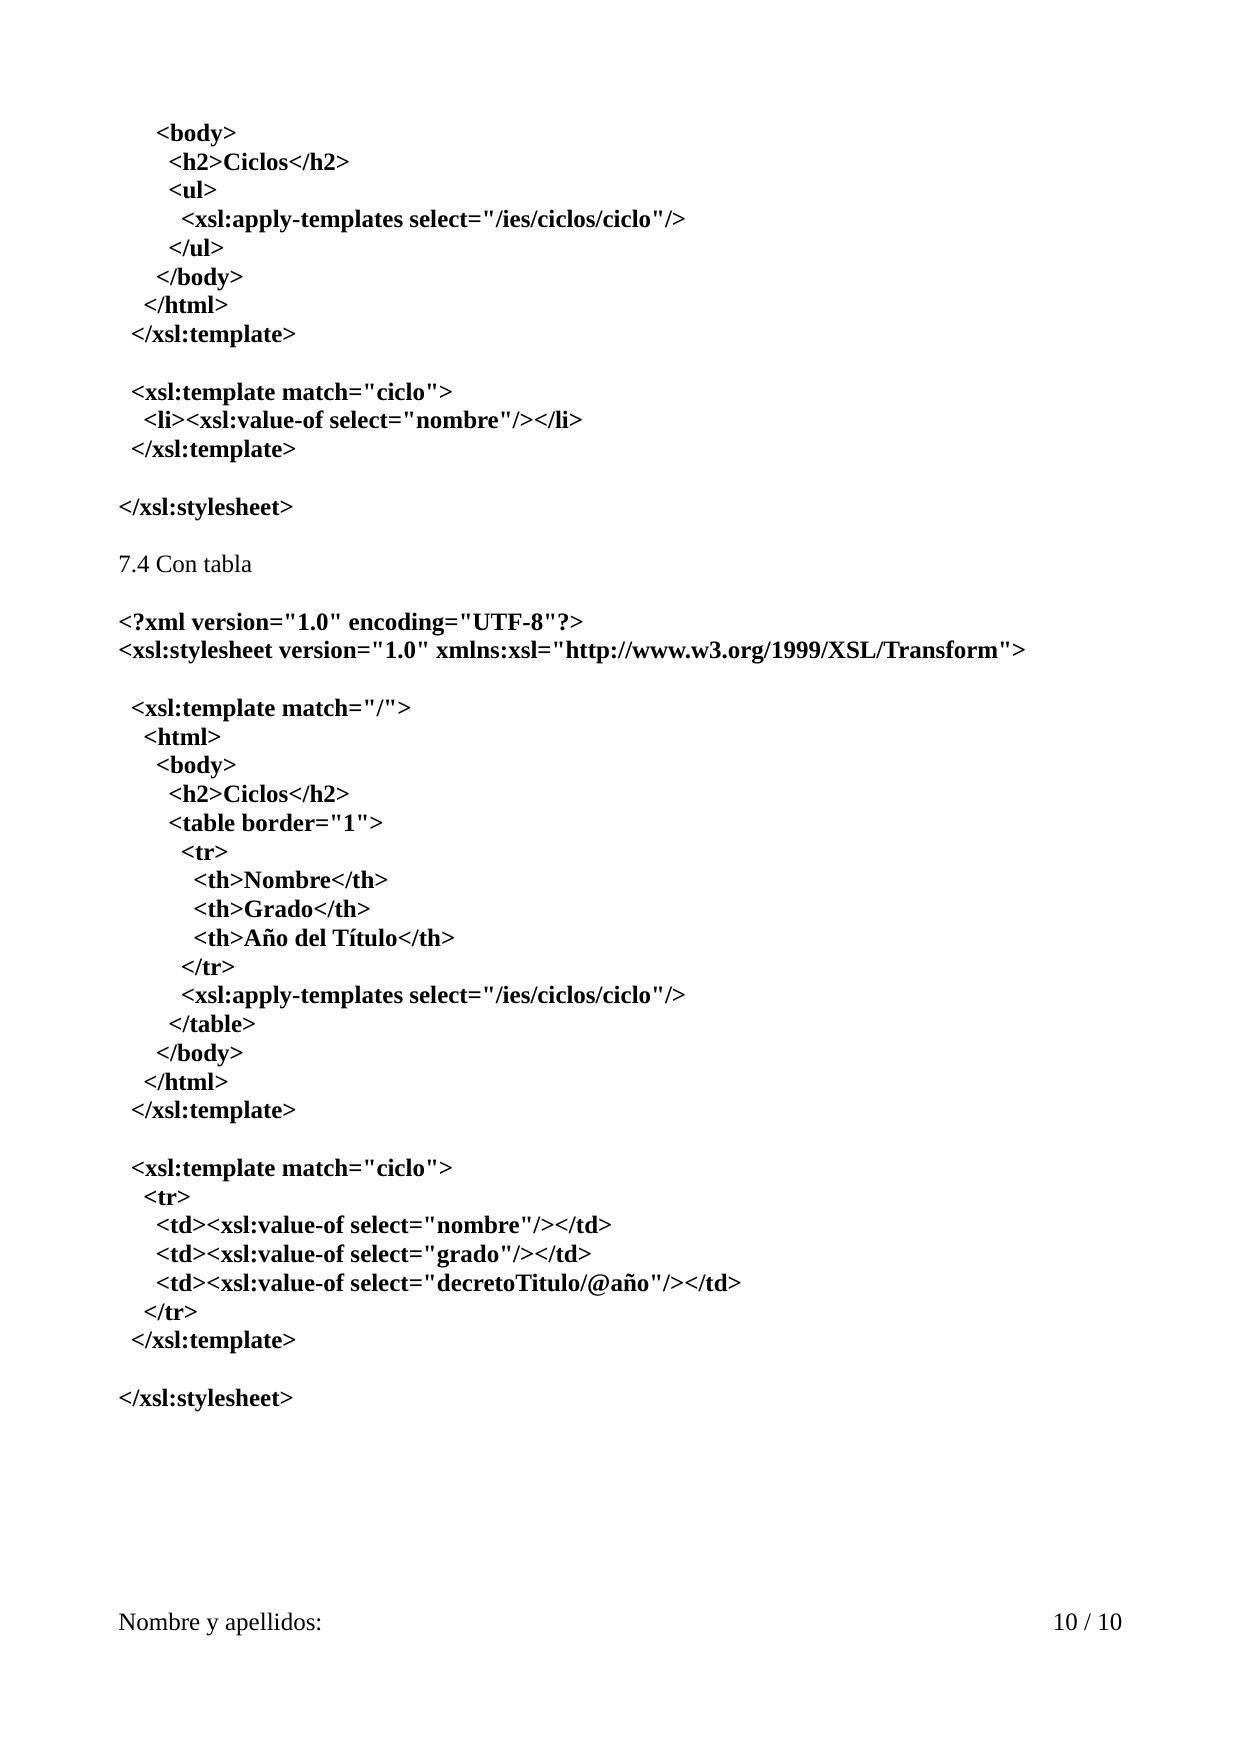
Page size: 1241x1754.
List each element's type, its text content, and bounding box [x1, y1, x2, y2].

text <body> [118, 118, 1122, 147]
text </tr> [118, 952, 1122, 981]
text <tr> [118, 837, 1122, 866]
text </tr> [118, 1297, 1122, 1326]
text </xsl:stylesheet> [118, 492, 1122, 521]
text </xsl:stylesheet> [118, 1383, 1122, 1412]
text <table border="1"> [118, 808, 1122, 837]
text <xsl:apply-templates select="/ies/ciclos/ciclo"/> [118, 204, 1122, 233]
text <xsl:apply-templates select="/ies/ciclos/ciclo"/> [118, 981, 1122, 1009]
text <td><xsl:value-of select="nombre"/></td> [118, 1211, 1122, 1239]
text </xsl:template> [118, 434, 1122, 463]
text <li><xsl:value-of select="nombre"/></li> [118, 406, 1122, 434]
text </html> [118, 1067, 1122, 1096]
text <?xml version="1.0" encoding="UTF-8"?> [118, 607, 1122, 636]
text <xsl:stylesheet version="1.0" xmlns:xsl="http://www.w3.org/1999/XSL/Transform"> [118, 636, 1122, 664]
text <td><xsl:value-of select="decretoTitulo/@año"/></td> [118, 1268, 1122, 1297]
text <xsl:template match="ciclo"> [118, 1153, 1122, 1182]
text <th>Año del Título</th> [118, 923, 1122, 952]
text <tr> [118, 1182, 1122, 1211]
text </xsl:template> [118, 1096, 1122, 1124]
text <th>Nombre</th> [118, 866, 1122, 894]
text 7.4 Con tabla [118, 549, 1122, 578]
text </html> [118, 291, 1122, 319]
text </body> [118, 1038, 1122, 1067]
text <td><xsl:value-of select="grado"/></td> [118, 1239, 1122, 1268]
text </table> [118, 1009, 1122, 1038]
text <th>Grado</th> [118, 894, 1122, 923]
text <body> [118, 751, 1122, 779]
text <xsl:template match="/"> [118, 693, 1122, 722]
text </xsl:template> [118, 319, 1122, 348]
text </ul> [118, 233, 1122, 262]
text </body> [118, 262, 1122, 291]
text <ul> [118, 176, 1122, 204]
text <h2>Ciclos</h2> [118, 147, 1122, 176]
text </xsl:template> [118, 1326, 1122, 1354]
text <h2>Ciclos</h2> [118, 779, 1122, 808]
text <html> [118, 722, 1122, 751]
text <xsl:template match="ciclo"> [118, 377, 1122, 406]
